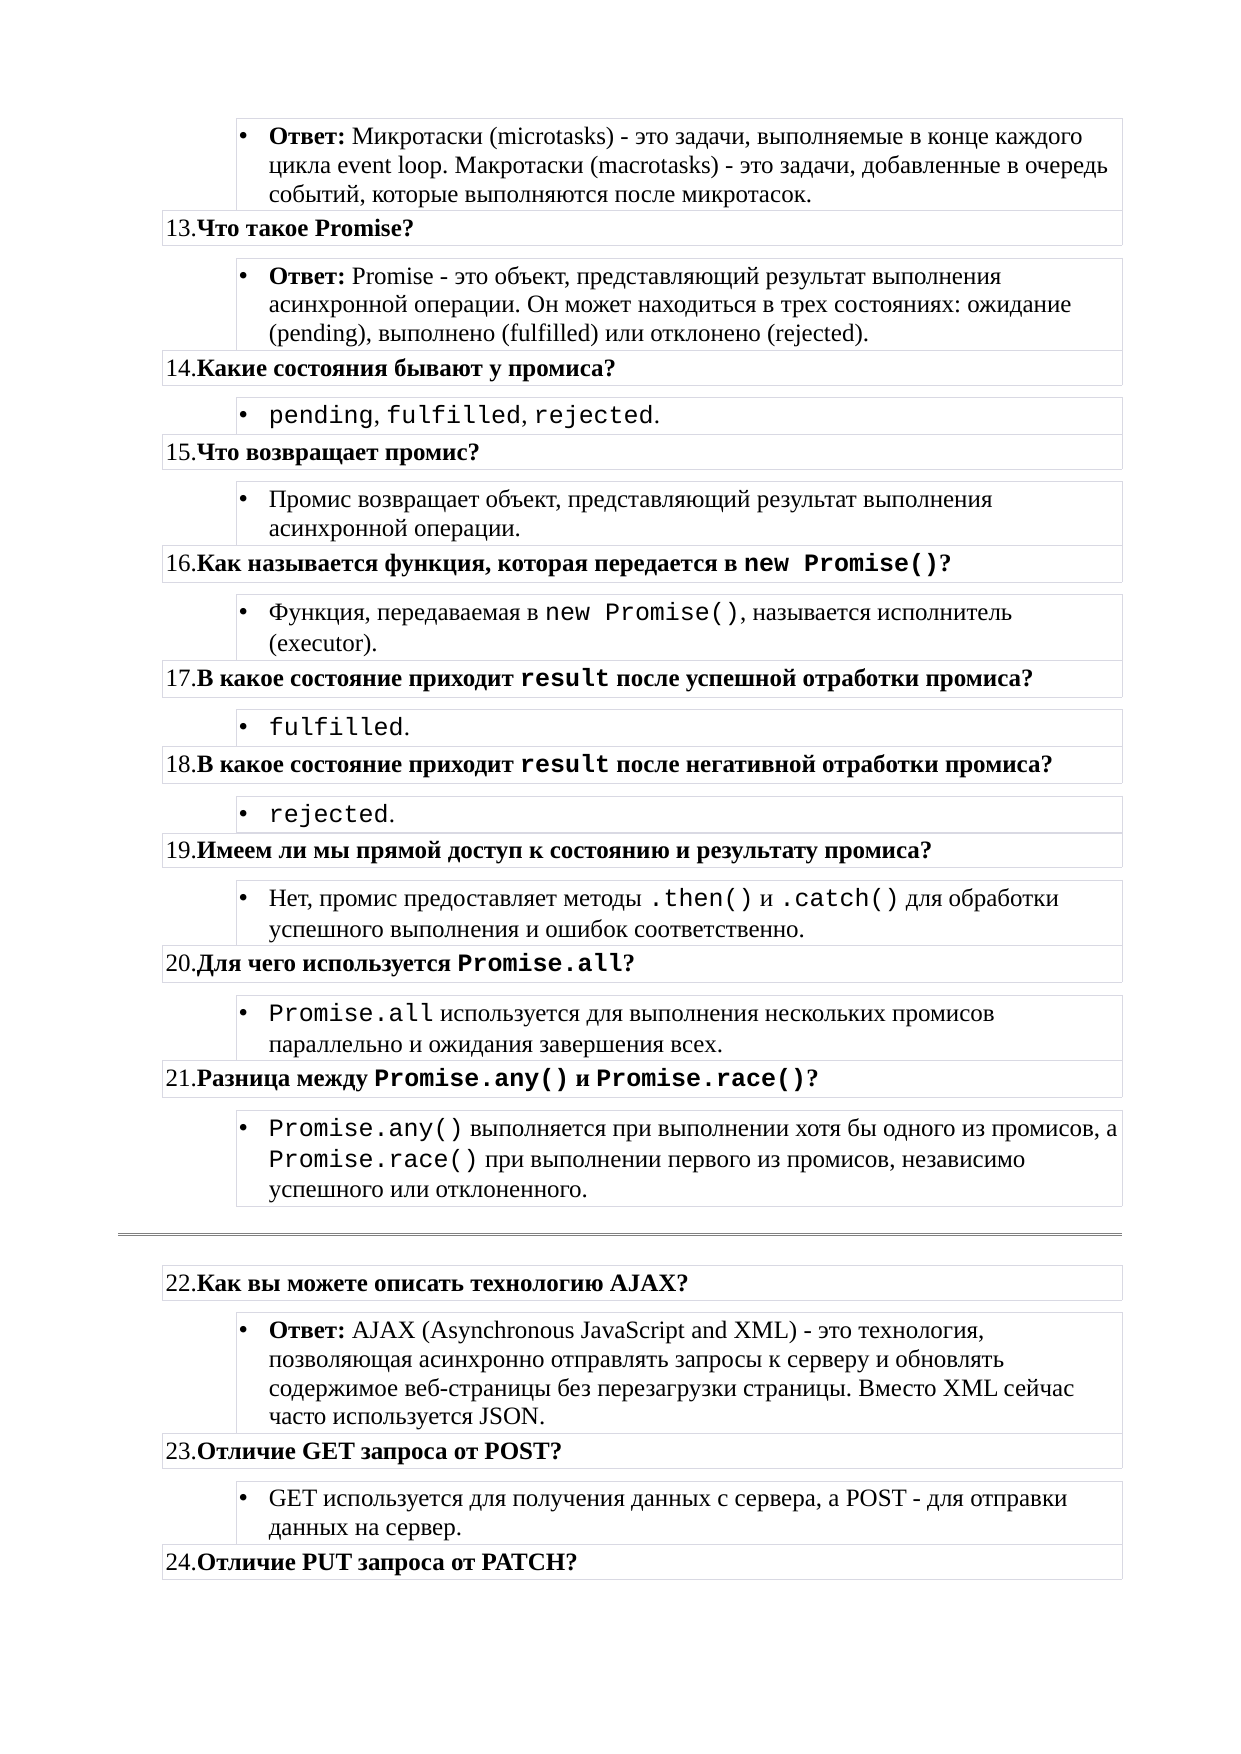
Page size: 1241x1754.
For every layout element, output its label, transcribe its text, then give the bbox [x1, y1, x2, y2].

list В какое состояние приходит result после негативной отработки промиса? [163, 747, 1122, 783]
list GET используется для получения данных с сервера, а POST - для отправки данных на сервер. [237, 1482, 1122, 1544]
list Разница между Promise.any() и Promise.race()? [163, 1061, 1122, 1097]
list Какие состояния бывают у промиса? [163, 351, 1122, 385]
list Как вы можете описать технологию AJAX? [163, 1266, 1122, 1300]
list Ответ: Promise - это объект, представляющий результат выполнения асинхронной операции. Он может находиться в трех состояниях: ожидание (pending), выполнено (fulfilled) или отклонено (rejected). [237, 259, 1122, 350]
list Как называется функция, которая передается в new Promise()? [163, 546, 1122, 582]
list Что такое Promise? [163, 211, 1122, 245]
list Что возвращает промис? [163, 435, 1122, 469]
list fulfilled. [237, 710, 1122, 746]
list rejected. [237, 797, 1122, 832]
list Промис возвращает объект, представляющий результат выполнения асинхронной операции. [237, 482, 1122, 545]
list Функция, передаваемая в new Promise(), называется исполнитель (executor). [237, 595, 1122, 660]
list Нет, промис предоставляет методы .then() и .catch() для обработки успешного выполнения и ошибок соответственно. [237, 881, 1122, 945]
list pending, fulfilled, rejected. [237, 398, 1122, 434]
list Promise.any() выполняется при выполнении хотя бы одного из промисов, а Promise.race() при выполнении первого из промисов, независимо успешного или отклоненного. [237, 1111, 1122, 1206]
list Для чего используется Promise.all? [163, 946, 1122, 982]
list Promise.all используется для выполнения нескольких промисов параллельно и ожидания завершения всех. [237, 996, 1122, 1060]
list Отличие GET запроса от POST? [163, 1434, 1122, 1468]
list В какое состояние приходит result после успешной отработки промиса? [163, 661, 1122, 697]
list Имеем ли мы прямой доступ к состоянию и результату промиса? [163, 834, 1122, 867]
list Ответ: Микротаски (microtasks) - это задачи, выполняемые в конце каждого цикла event loop. Макротаски (macrotasks) - это задачи, добавленные в очередь событий, которые выполняются после микротасок. [237, 119, 1122, 210]
list Ответ: AJAX (Asynchronous JavaScript and XML) - это технология, позволяющая асинхронно отправлять запросы к серверу и обновлять содержимое веб-страницы без перезагрузки страницы. Вместо XML сейчас часто используется JSON. [237, 1313, 1122, 1433]
list Отличие PUT запроса от PATCH? [163, 1545, 1122, 1579]
